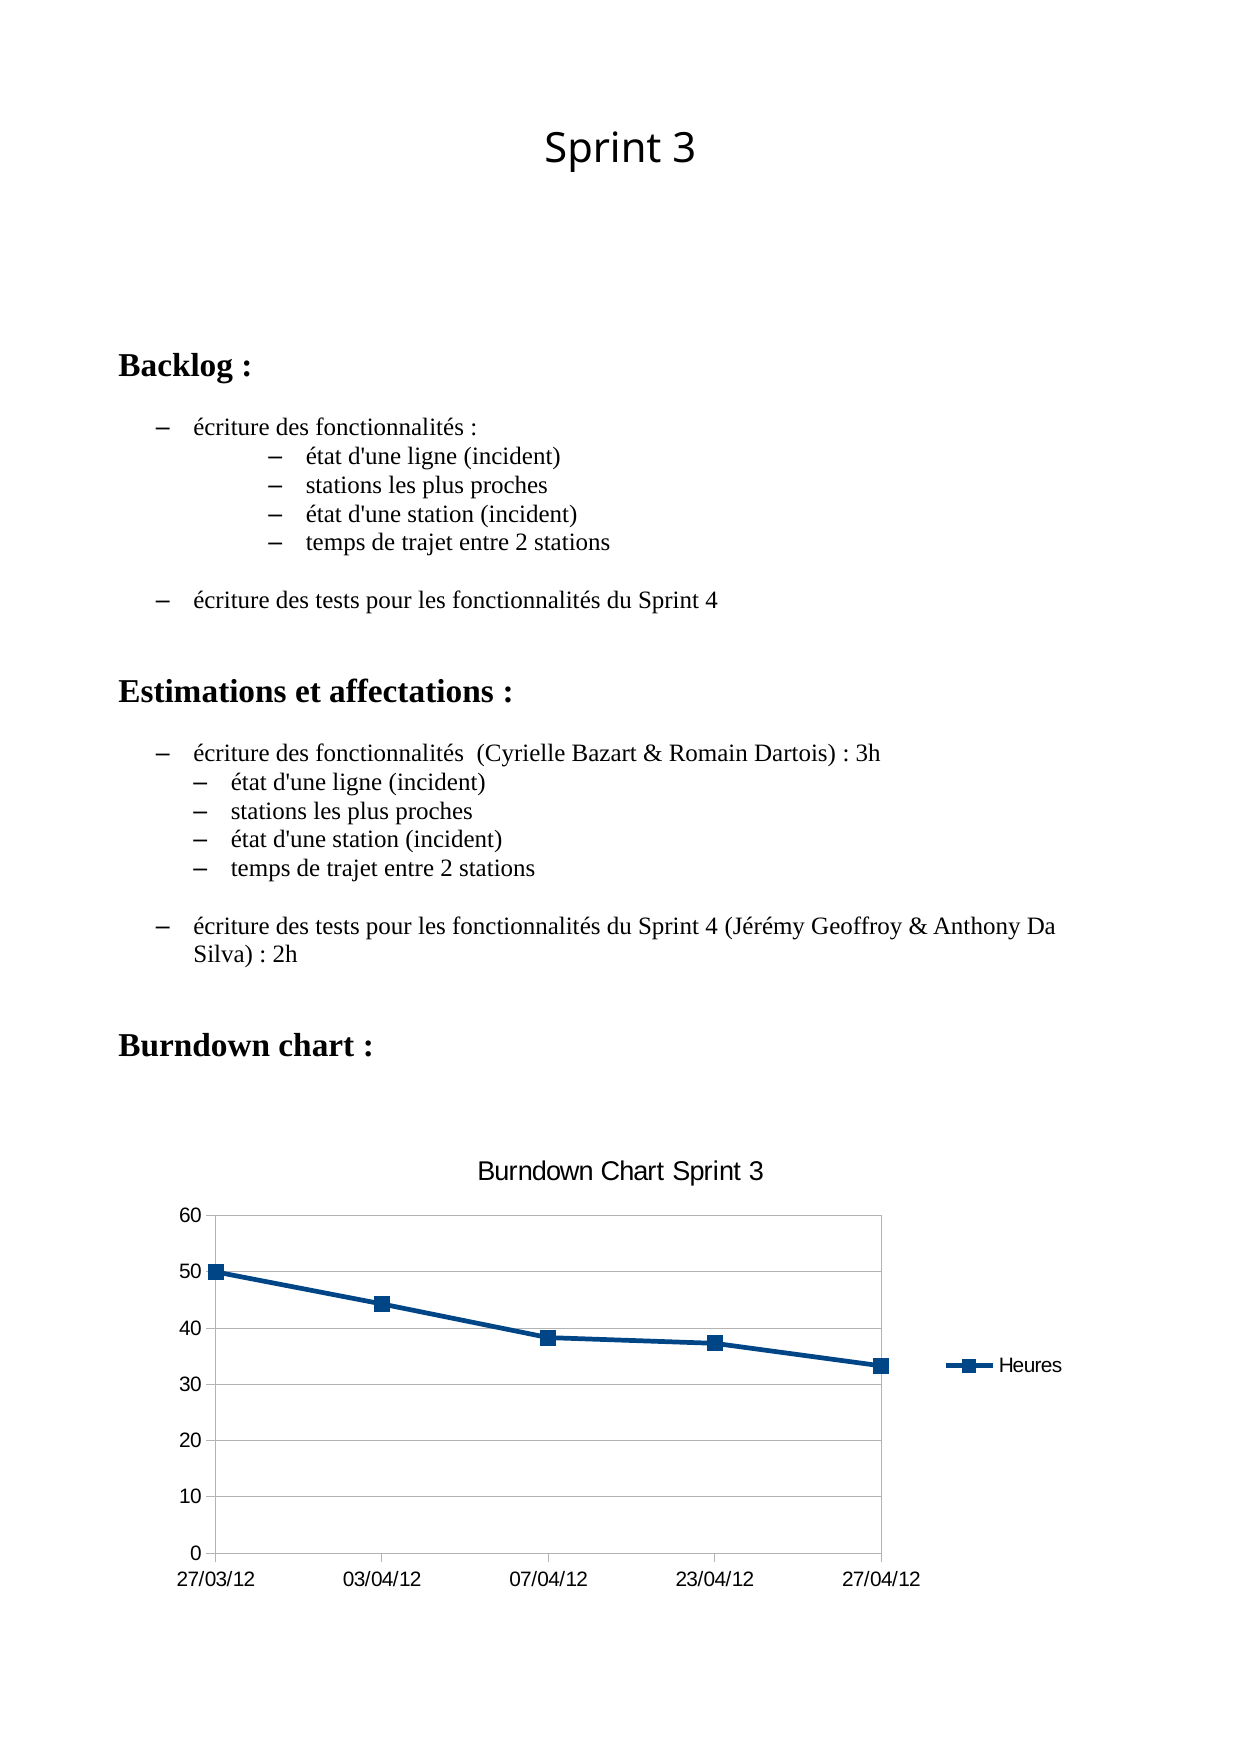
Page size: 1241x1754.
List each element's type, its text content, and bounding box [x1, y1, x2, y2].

list écriture des tests pour les fonctionnalités du Sprint 4 (Jérémy Geoffroy & Anthony Da Silva) : 2h [156, 911, 1122, 968]
list état d'une station (incident) [193, 824, 1122, 853]
list écriture des tests pour les fonctionnalités du Sprint 4 [156, 585, 1122, 614]
list écriture des fonctionnalités : [156, 412, 1122, 441]
text Estimations et affectations : [118, 671, 1122, 709]
text Sprint 3 [118, 118, 1122, 175]
list temps de trajet entre 2 stations [193, 853, 1122, 882]
list état d'une station (incident) [268, 499, 1122, 527]
list état d'une ligne (incident) [268, 441, 1122, 470]
list stations les plus proches [268, 470, 1122, 499]
list écriture des fonctionnalités (Cyrielle Bazart & Romain Dartois) : 3h [156, 738, 1122, 767]
list stations les plus proches [193, 796, 1122, 824]
text Burndown chart : [118, 1026, 1122, 1064]
text Backlog : [118, 345, 1122, 384]
list temps de trajet entre 2 stations [268, 527, 1122, 556]
list état d'une ligne (incident) [193, 767, 1122, 796]
